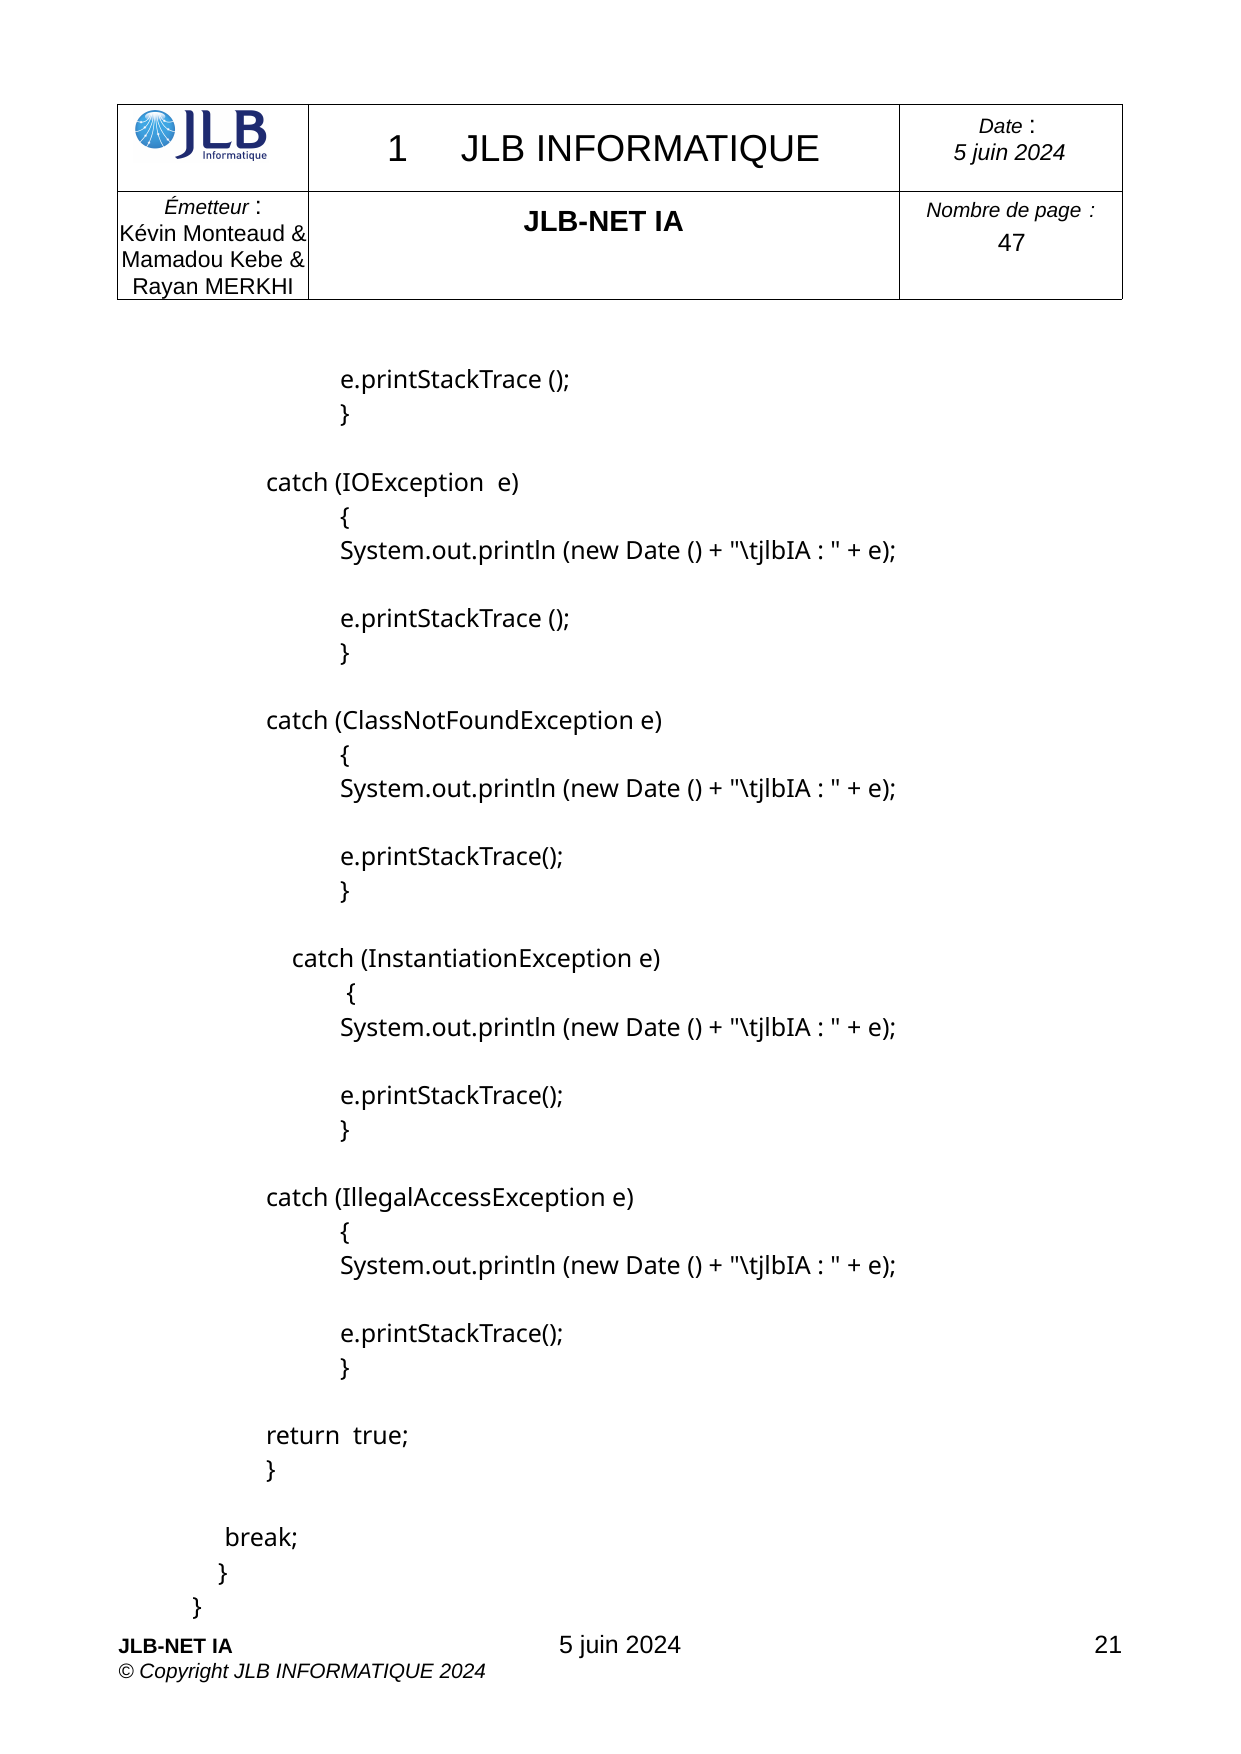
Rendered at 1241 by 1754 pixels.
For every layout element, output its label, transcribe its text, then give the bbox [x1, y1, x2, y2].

text } [118, 1350, 1122, 1384]
text e.printStackTrace(); [118, 1316, 1122, 1350]
text catch (IOException e) [118, 464, 1122, 498]
text System.out.println (new Date () + "\tjlbIA : " + e); [118, 1009, 1122, 1043]
text { [118, 737, 1122, 771]
text } [118, 1452, 1122, 1486]
text System.out.println (new Date () + "\tjlbIA : " + e); [118, 532, 1122, 566]
text break; [118, 1520, 1122, 1554]
text { [118, 498, 1122, 532]
text e.printStackTrace(); [118, 1077, 1122, 1111]
text } [118, 1111, 1122, 1145]
text e.printStackTrace (); [118, 362, 1122, 396]
text } [118, 396, 1122, 430]
text e.printStackTrace (); [118, 600, 1122, 634]
text catch (ClassNotFoundException e) [118, 703, 1122, 737]
text return true; [118, 1418, 1122, 1452]
text System.out.println (new Date () + "\tjlbIA : " + e); [118, 1248, 1122, 1282]
text catch (IllegalAccessException e) [118, 1179, 1122, 1213]
text e.printStackTrace(); [118, 839, 1122, 873]
text } [118, 873, 1122, 907]
text } [118, 1588, 1122, 1622]
picture [133, 106, 269, 163]
text { [118, 975, 1122, 1009]
text { [118, 1213, 1122, 1248]
text } [118, 634, 1122, 668]
text System.out.println (new Date () + "\tjlbIA : " + e); [118, 771, 1122, 805]
text catch (InstantiationException e) [118, 941, 1122, 975]
text } [118, 1554, 1122, 1588]
